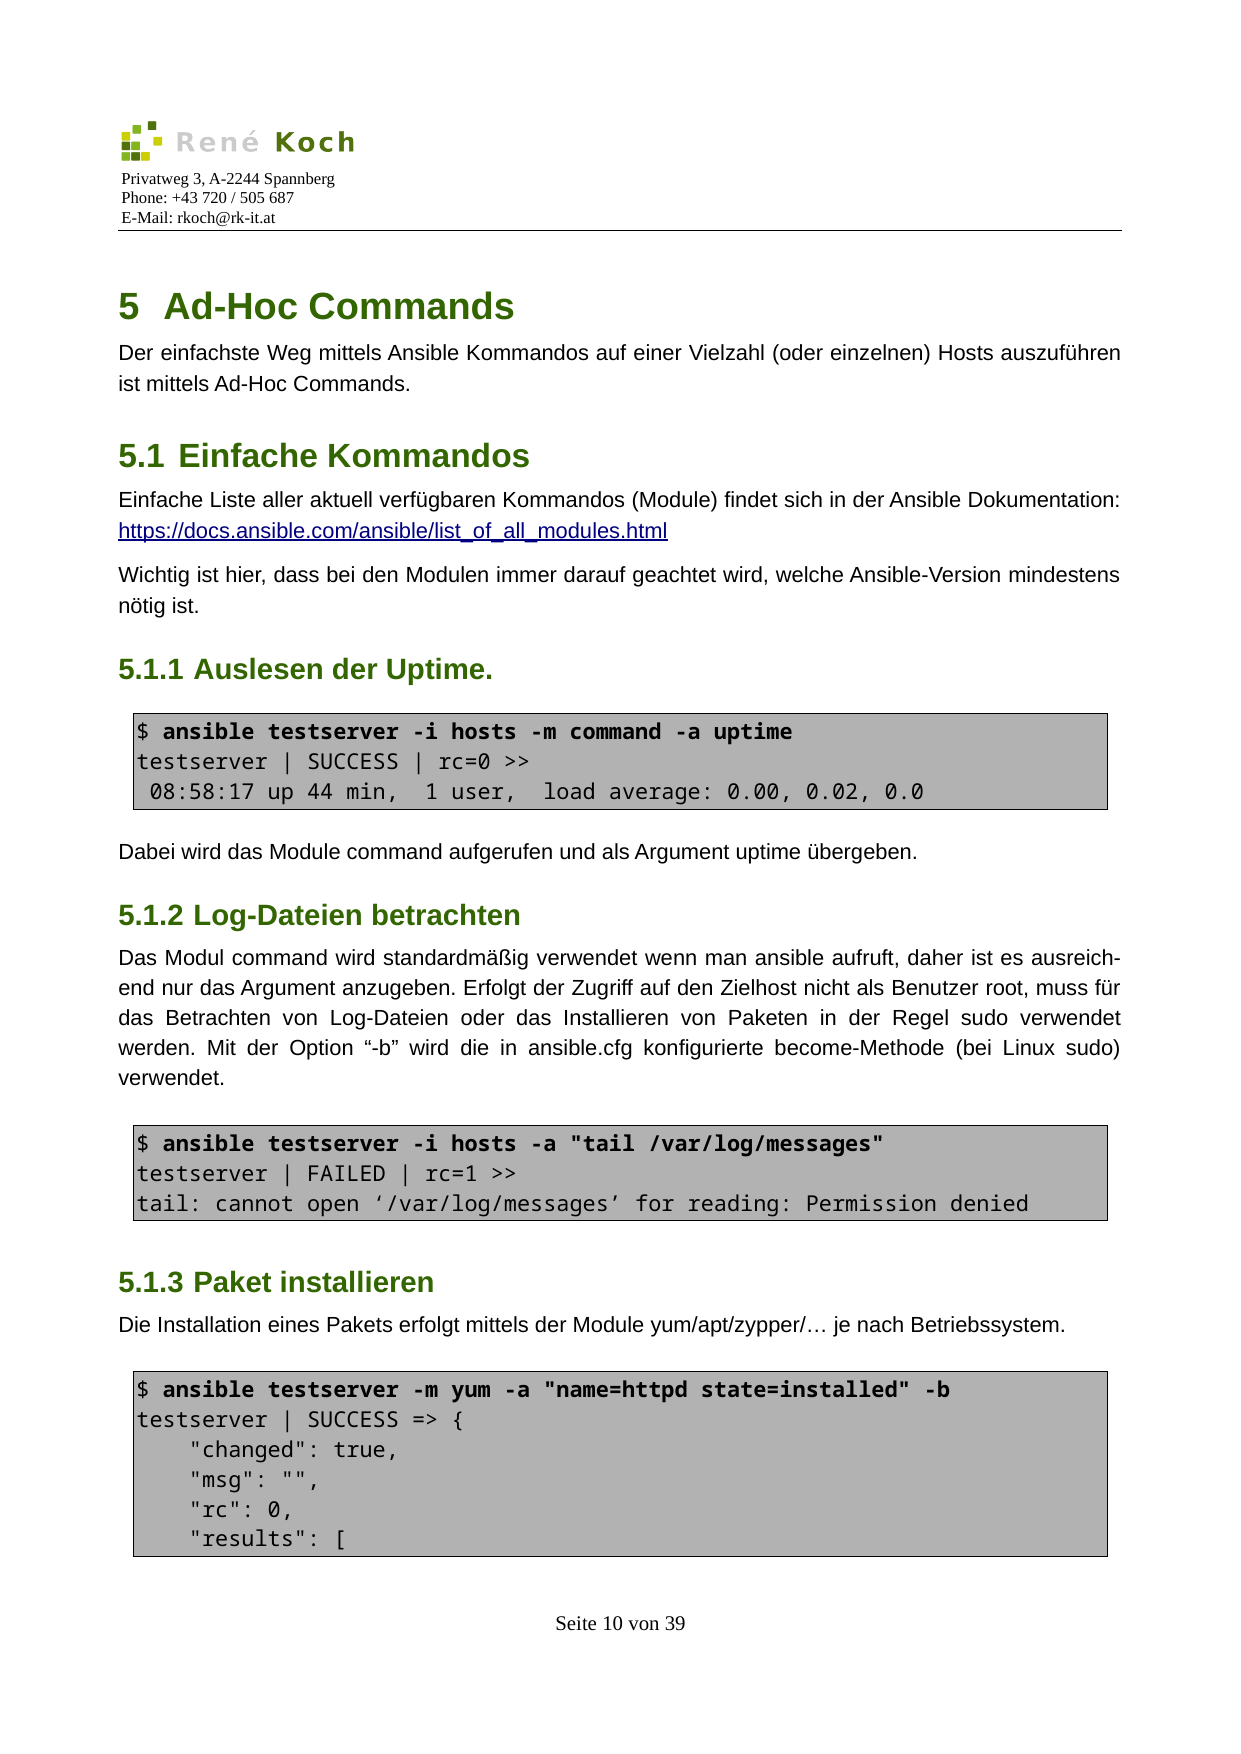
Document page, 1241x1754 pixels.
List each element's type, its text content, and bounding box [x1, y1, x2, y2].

text Dabei wird das Module command aufgerufen und als Argument uptime übergeben. [118, 839, 1122, 864]
text "changed": true, [134, 1431, 1107, 1461]
text testserver | FAILED | rc=1 >> [134, 1155, 1107, 1184]
text testserver | SUCCESS => { [134, 1401, 1107, 1431]
picture [121, 121, 354, 161]
text Wichtig ist hier, dass bei den Modulen immer darauf geachtet wird, welche Ansible-Version mindestens nötig ist. [118, 562, 1122, 618]
text Einfache Liste aller aktuell verfügbaren Kommandos (Module) findet sich in der Ansible Dokumentation: https://docs.ansible.com/ansible/list_of_all_modules.html [118, 487, 1122, 543]
text Der einfachste Weg mittels Ansible Kommandos auf einer Vielzahl (oder einzelnen) Hosts auszuführen ist mittels Ad-Hoc Commands. [118, 340, 1122, 396]
text $ ansible testserver -i hosts -m command -a uptime [134, 714, 1107, 743]
text $ ansible testserver -i hosts -a "tail /var/log/messages" [134, 1126, 1107, 1155]
subtitle Einfache Kommandos [118, 436, 1122, 475]
text "msg": "", [134, 1461, 1107, 1490]
subtitle Ad-Hoc Commands [118, 284, 1122, 328]
text Das Modul command wird standardmäßig verwendet wenn man ansible aufruft, daher ist es ausreich-end nur das Argument anzugeben. Erfolgt der Zugriff auf den Zielhost nicht als Benutzer root, muss für das Betrachten von Log-Dateien oder das Installieren von Paketen in der Regel sudo verwendet werden. Mit der Option “-b” wird die in ansible.cfg konfigurierte become-Methode (bei Linux sudo) verwendet. [118, 944, 1122, 1090]
text 08:58:17 up 44 min, 1 user, load average: 0.00, 0.02, 0.0 [134, 773, 1107, 809]
subtitle Paket installieren [118, 1265, 1122, 1299]
text tail: cannot open ‘/var/log/messages’ for reading: Permission denied [134, 1184, 1107, 1220]
text testserver | SUCCESS | rc=0 >> [134, 743, 1107, 773]
text "rc": 0, [134, 1490, 1107, 1520]
subtitle Log-Dateien betrachten [118, 898, 1122, 932]
subtitle Auslesen der Uptime. [118, 652, 1122, 686]
text $ ansible testserver -m yum -a "name=httpd state=installed" -b [134, 1372, 1107, 1401]
text "results": [ [134, 1520, 1107, 1556]
text Die Installation eines Pakets erfolgt mittels der Module yum/apt/zypper/… je nach Betriebssystem. [118, 1311, 1122, 1337]
